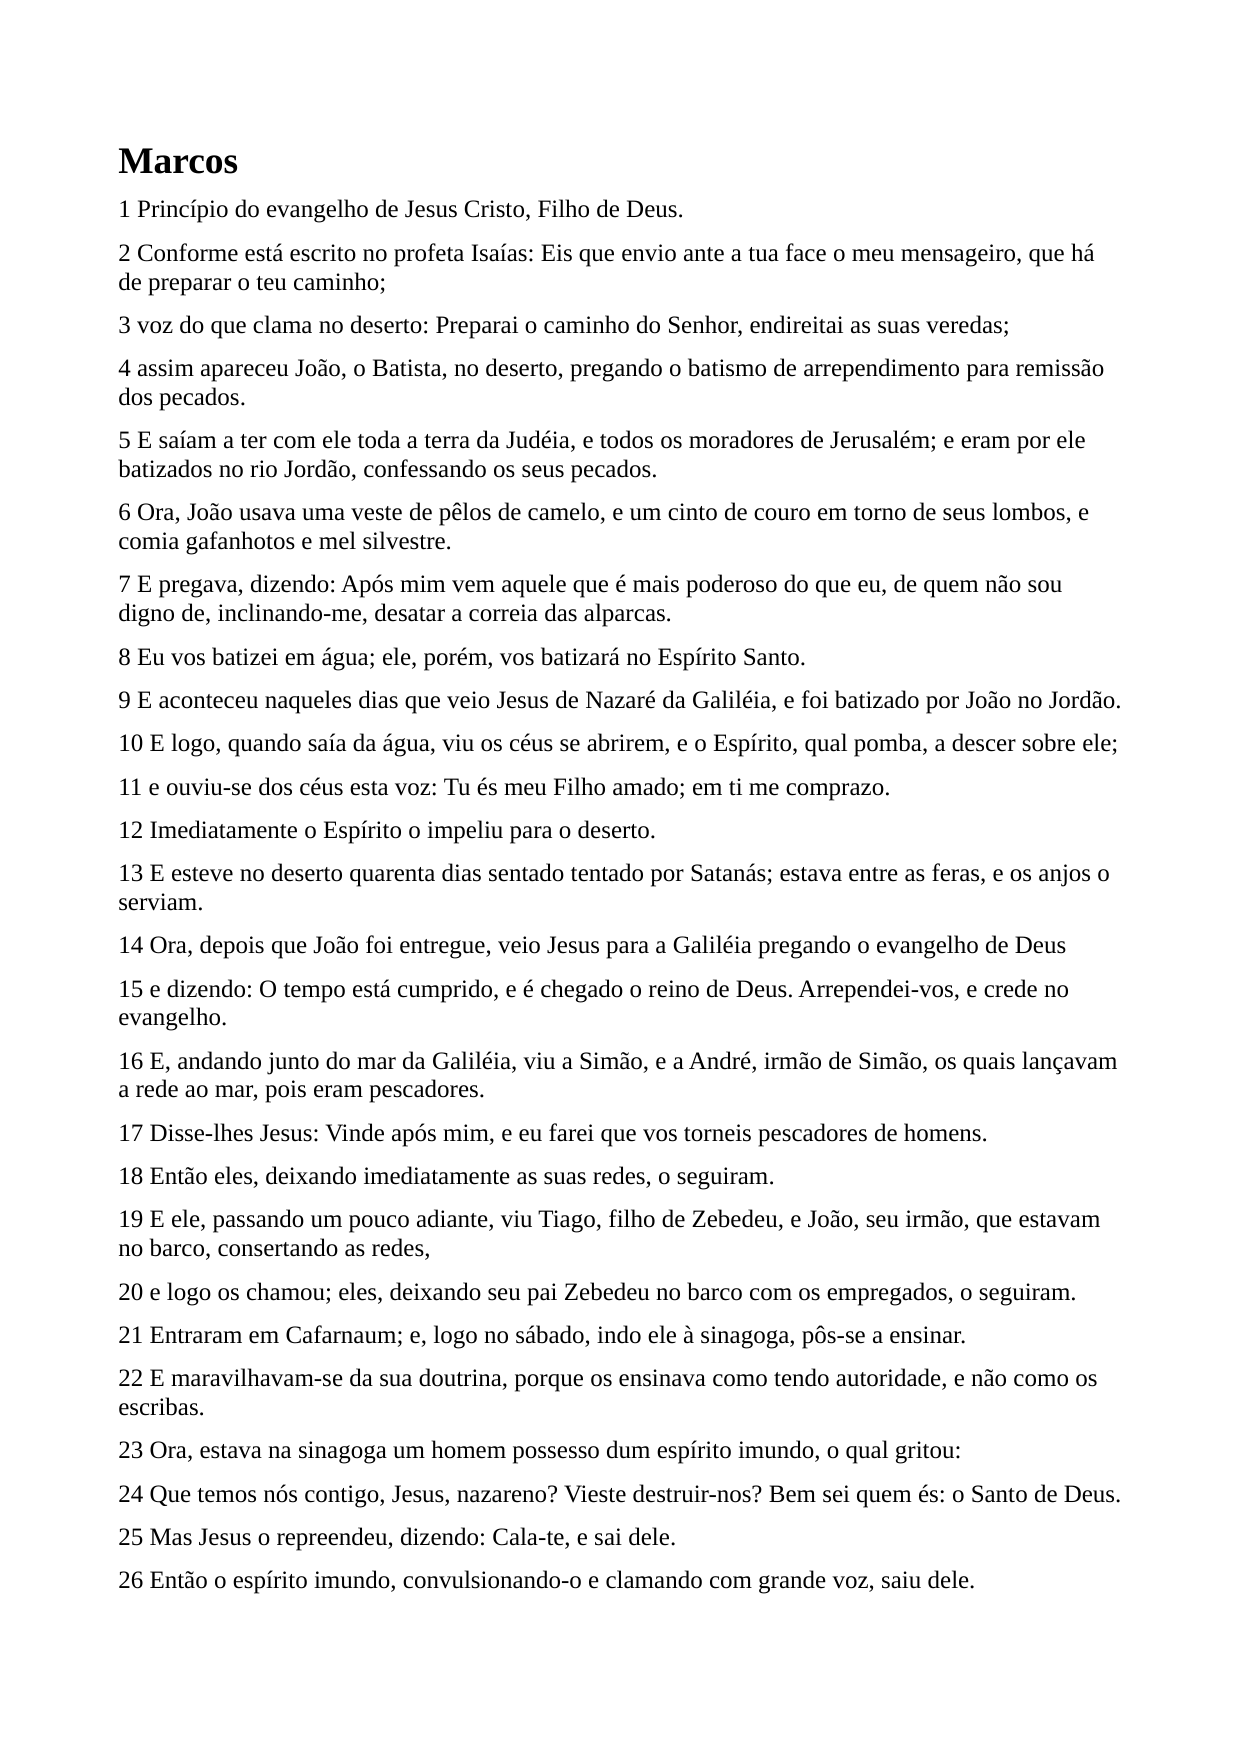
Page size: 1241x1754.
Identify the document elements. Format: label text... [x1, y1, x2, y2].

text 7 E pregava, dizendo: Após mim vem aquele que é mais poderoso do que eu, de quem não sou digno de, inclinando-me, desatar a correia das alparcas. [118, 569, 1122, 627]
text 5 E saíam a ter com ele toda a terra da Judéia, e todos os moradores de Jerusalém; e eram por ele batizados no rio Jordão, confessando os seus pecados. [118, 425, 1122, 483]
text 18 Então eles, deixando imediatamente as suas redes, o seguiram. [118, 1161, 1122, 1190]
text 8 Eu vos batizei em água; ele, porém, vos batizará no Espírito Santo. [118, 642, 1122, 670]
text 23 Ora, estava na sinagoga um homem possesso dum espírito imundo, o qual gritou: [118, 1435, 1122, 1464]
text 9 E aconteceu naqueles dias que veio Jesus de Nazaré da Galiléia, e foi batizado por João no Jordão. [118, 685, 1122, 714]
text 26 Então o espírito imundo, convulsionando-o e clamando com grande voz, saiu dele. [118, 1565, 1122, 1594]
text 13 E esteve no deserto quarenta dias sentado tentado por Satanás; estava entre as feras, e os anjos o serviam. [118, 858, 1122, 916]
subtitle Marcos [118, 139, 1122, 182]
text 10 E logo, quando saía da água, viu os céus se abrirem, e o Espírito, qual pomba, a descer sobre ele; [118, 728, 1122, 757]
text 12 Imediatamente o Espírito o impeliu para o deserto. [118, 815, 1122, 844]
text 17 Disse-lhes Jesus: Vinde após mim, e eu farei que vos torneis pescadores de homens. [118, 1118, 1122, 1147]
text 22 E maravilhavam-se da sua doutrina, porque os ensinava como tendo autoridade, e não como os escribas. [118, 1363, 1122, 1421]
text 11 e ouviu-se dos céus esta voz: Tu és meu Filho amado; em ti me comprazo. [118, 772, 1122, 800]
text 2 Conforme está escrito no profeta Isaías: Eis que envio ante a tua face o meu mensageiro, que há de preparar o teu caminho; [118, 238, 1122, 295]
text 19 E ele, passando um pouco adiante, viu Tiago, filho de Zebedeu, e João, seu irmão, que estavam no barco, consertando as redes, [118, 1204, 1122, 1262]
text 4 assim apareceu João, o Batista, no deserto, pregando o batismo de arrependimento para remissão dos pecados. [118, 353, 1122, 411]
text 25 Mas Jesus o repreendeu, dizendo: Cala-te, e sai dele. [118, 1522, 1122, 1551]
text 24 Que temos nós contigo, Jesus, nazareno? Vieste destruir-nos? Bem sei quem és: o Santo de Deus. [118, 1479, 1122, 1507]
text 6 Ora, João usava uma veste de pêlos de camelo, e um cinto de couro em torno de seus lombos, e comia gafanhotos e mel silvestre. [118, 497, 1122, 555]
text 20 e logo os chamou; eles, deixando seu pai Zebedeu no barco com os empregados, o seguiram. [118, 1277, 1122, 1305]
text 1 Princípio do evangelho de Jesus Cristo, Filho de Deus. [118, 194, 1122, 223]
text 21 Entraram em Cafarnaum; e, logo no sábado, indo ele à sinagoga, pôs-se a ensinar. [118, 1320, 1122, 1349]
text 3 voz do que clama no deserto: Preparai o caminho do Senhor, endireitai as suas veredas; [118, 310, 1122, 339]
text 16 E, andando junto do mar da Galiléia, viu a Simão, e a André, irmão de Simão, os quais lançavam a rede ao mar, pois eram pescadores. [118, 1046, 1122, 1103]
text 14 Ora, depois que João foi entregue, veio Jesus para a Galiléia pregando o evangelho de Deus [118, 930, 1122, 959]
text 15 e dizendo: O tempo está cumprido, e é chegado o reino de Deus. Arrependei-vos, e crede no evangelho. [118, 974, 1122, 1031]
